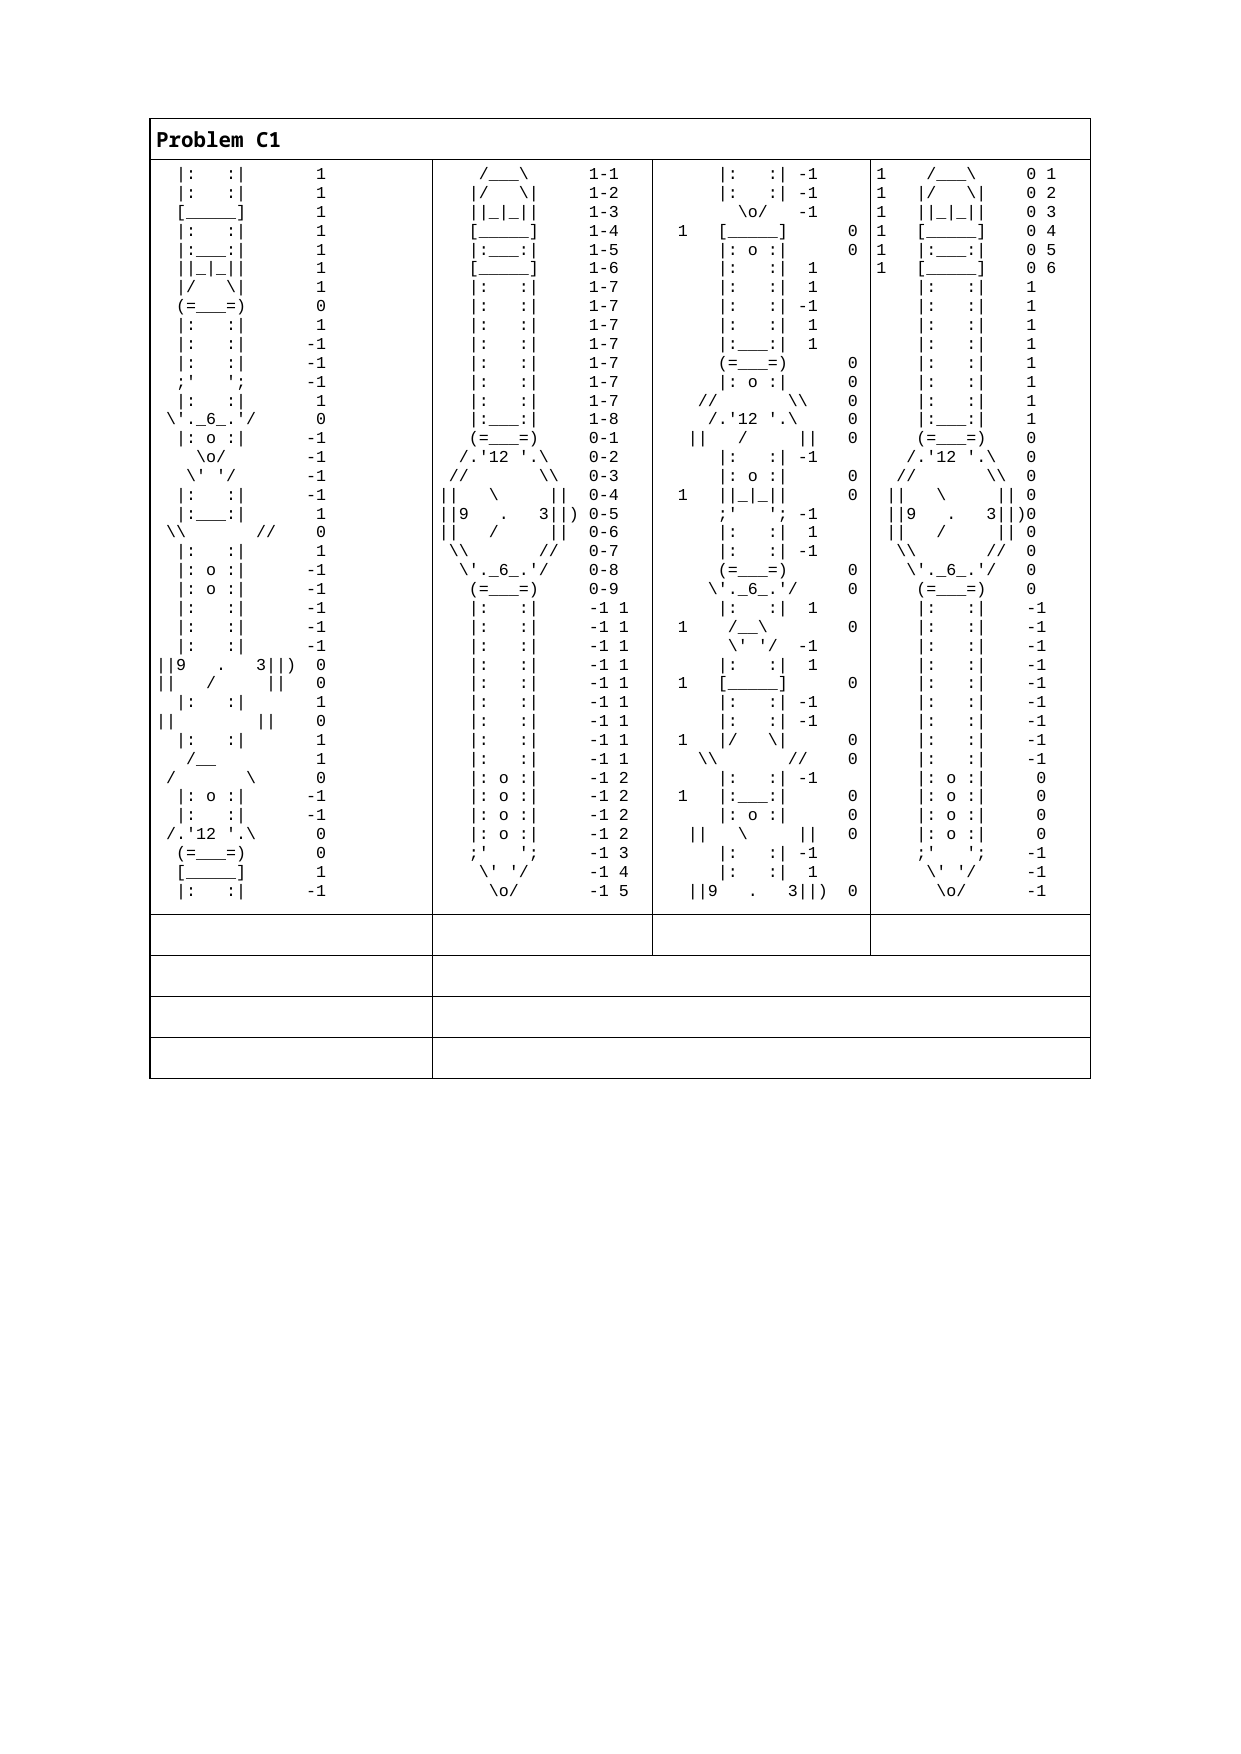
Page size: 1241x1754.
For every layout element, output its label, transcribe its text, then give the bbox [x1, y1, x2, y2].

table_header Problem C1 [151, 119, 1090, 159]
table_cell [151, 1038, 432, 1078]
table_cell [433, 956, 1090, 996]
table_cell [433, 915, 652, 955]
table_cell [433, 997, 1090, 1037]
table_cell [871, 915, 1090, 955]
table_cell 1 /___\ 0 1 1 |/ \| 0 2 1 ||_|_|| 0 3 1 [_____] 0 4 1 |:___:| 0 5 1 [_____] 0 6 |: :| 1 |: :| 1 |: :| 1 |: :| 1 |: :| 1 |: :| 1 |: :| 1 |:___:| 1 (=___=) 0 /.'12 '.\ 0 // \\ 0 || \ || 0 ||9 . 3||)0 || / || 0 \\ // 0 \'._6_.'/ 0 (=___=) 0 |: :| -1 |: :| -1 |: :| -1 |: :| -1 |: :| -1 |: :| -1 |: :| -1 |: :| -1 |: :| -1 |: o :| 0 |: o :| 0 |: o :| 0 |: o :| 0 ;' '; -1 \' '/ -1 \o/ -1 [871, 160, 1090, 914]
table_cell /___\ 1-1 |/ \| 1-2 ||_|_|| 1-3 [_____] 1-4 |:___:| 1-5 [_____] 1-6 |: :| 1-7 |: :| 1-7 |: :| 1-7 |: :| 1-7 |: :| 1-7 |: :| 1-7 |: :| 1-7 |:___:| 1-8 (=___=) 0-1 /.'12 '.\ 0-2 // \\ 0-3 || \ || 0-4 ||9 . 3||) 0-5 || / || 0-6 \\ // 0-7 \'._6_.'/ 0-8 (=___=) 0-9 |: :| -1 1 |: :| -1 1 |: :| -1 1 |: :| -1 1 |: :| -1 1 |: :| -1 1 |: :| -1 1 |: :| -1 1 |: :| -1 1 |: o :| -1 2 |: o :| -1 2 |: o :| -1 2 |: o :| -1 2 ;' '; -1 3 \' '/ -1 4 \o/ -1 5 [433, 160, 652, 914]
table_cell |: :| 1 |: :| 1 [_____] 1 |: :| 1 |:___:| 1 ||_|_|| 1 |/ \| 1 (=___=) 0 |: :| 1 |: :| -1 |: :| -1 ;' '; -1 |: :| 1 \'._6_.'/ 0 |: o :| -1 \o/ -1 \' '/ -1 |: :| -1 |:___:| 1 \\ // 0 |: :| 1 |: o :| -1 |: o :| -1 |: :| -1 |: :| -1 |: :| -1 ||9 . 3||) 0 || / || 0 |: :| 1 || || 0 |: :| 1 /__ 1 / \ 0 |: o :| -1 |: :| -1 /.'12 '.\ 0 (=___=) 0 [_____] 1 |: :| -1 [151, 160, 432, 914]
table_cell [433, 1038, 1090, 1078]
table_cell [151, 997, 432, 1037]
table_cell [653, 915, 870, 955]
table_cell |: :| -1 |: :| -1 \o/ -1 1 [_____] 0 |: o :| 0 |: :| 1 |: :| 1 |: :| -1 |: :| 1 |:___:| 1 (=___=) 0 |: o :| 0 // \\ 0 /.'12 '.\ 0 || / || 0 |: :| -1 |: o :| 0 1 ||_|_|| 0 ;' '; -1 |: :| 1 |: :| -1 (=___=) 0 \'._6_.'/ 0 |: :| 1 1 /__\ 0 \' '/ -1 |: :| 1 1 [_____] 0 |: :| -1 |: :| -1 1 |/ \| 0 \\ // 0 |: :| -1 1 |:___:| 0 |: o :| 0 || \ || 0 |: :| -1 |: :| 1 ||9 . 3||) 0 [653, 160, 870, 914]
table_cell [151, 956, 432, 996]
table_cell [151, 915, 432, 955]
